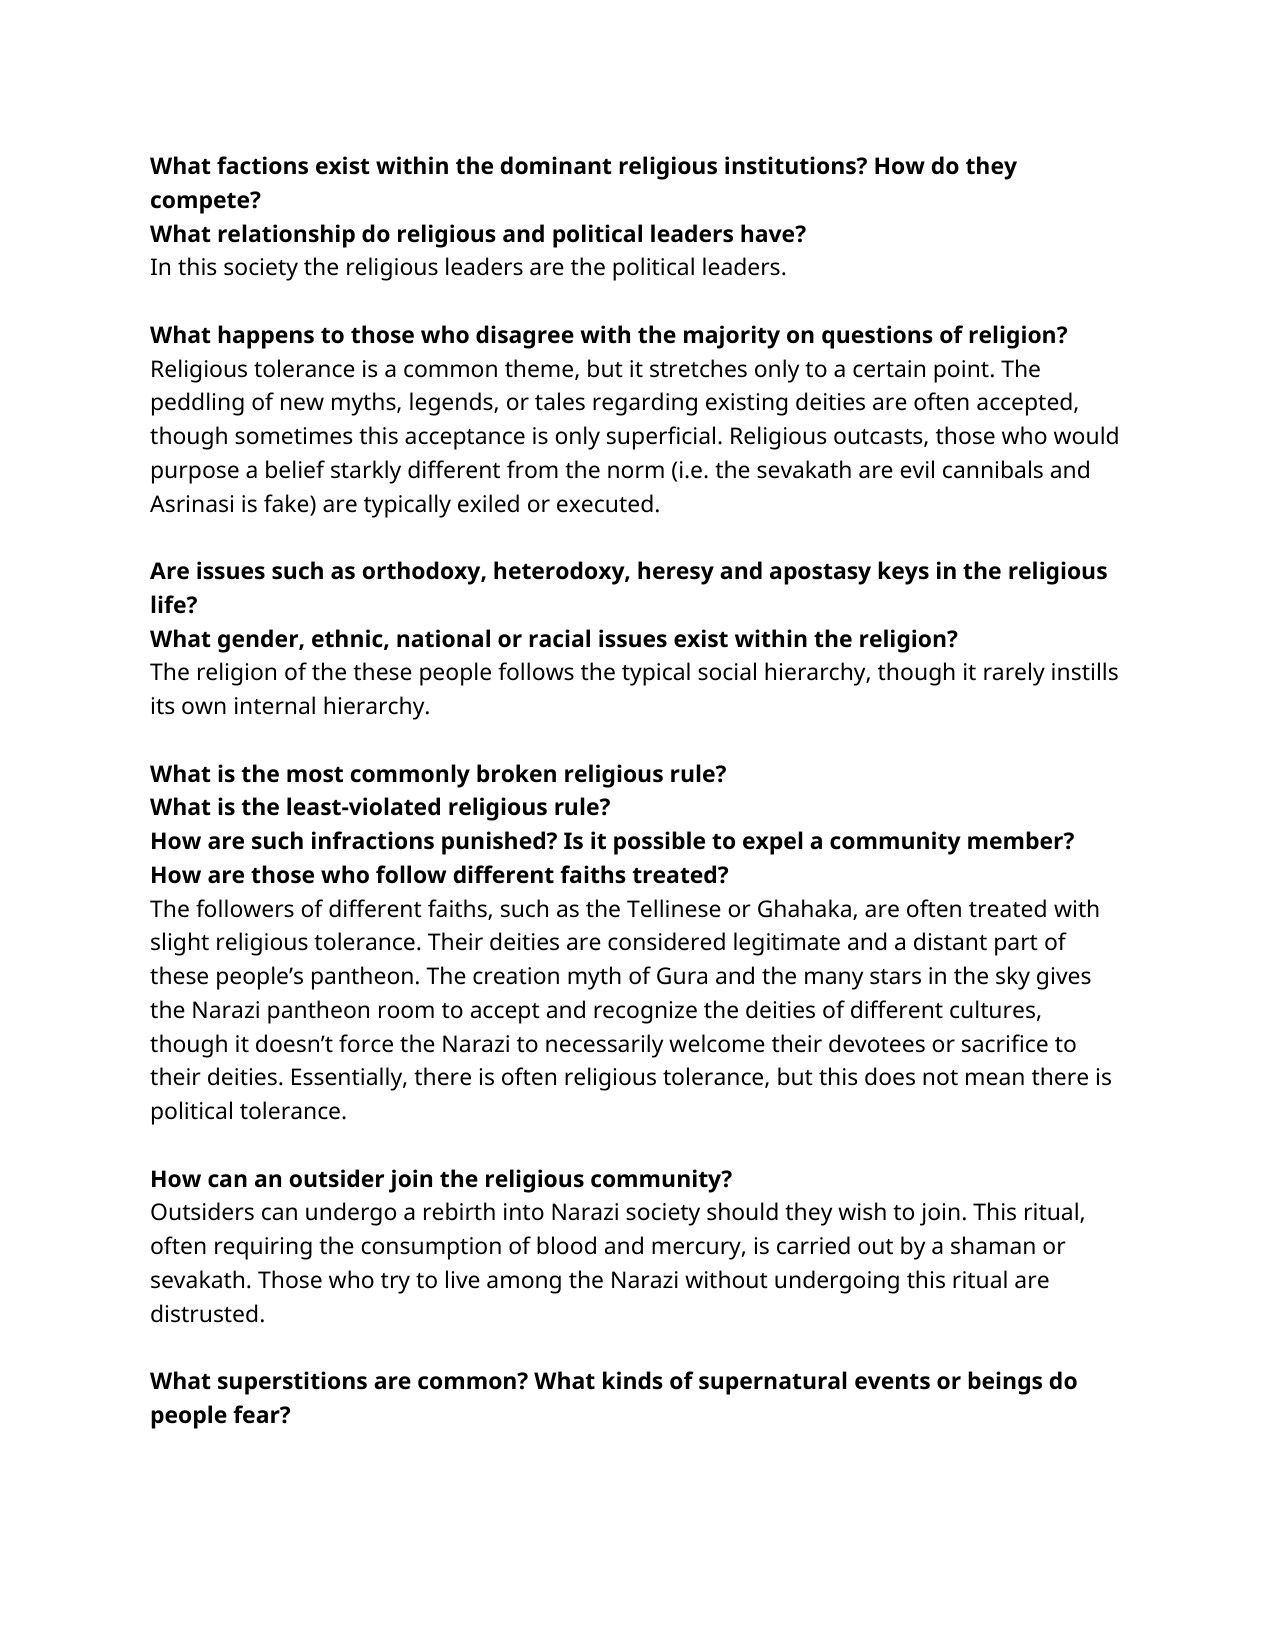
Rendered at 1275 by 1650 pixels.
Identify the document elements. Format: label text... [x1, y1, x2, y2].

text What relationship do religious and political leaders have? [150, 217, 1125, 249]
text What is the most commonly broken religious rule? What is the least-violated religious rule? How are such infractions punished? Is it possible to expel a community member? How are those who follow different faiths treated? [150, 757, 1125, 890]
text How can an outsider join the religious community? [150, 1162, 1125, 1194]
text Outsiders can undergo a rebirth into Narazi society should they wish to join. This ritual, often requiring the consumption of blood and mercury, is carried out by a shaman or sevakath. Those who try to live among the Narazi without undergoing this ritual are distrusted. [150, 1196, 1125, 1329]
text Are issues such as orthodoxy, heterodoxy, heresy and apostasy keys in the religious life? [150, 555, 1125, 620]
text What superstitions are common? What kinds of supernatural events or beings do people fear? [150, 1365, 1125, 1430]
text What factions exist within the dominant religious institutions? How do they compete? [150, 150, 1125, 215]
text In this society the religious leaders are the political leaders. [150, 251, 1125, 282]
text The followers of different faiths, such as the Tellinese or Ghahaka, are often treated with slight religious tolerance. Their deities are considered legitimate and a distant part of these people’s pantheon. The creation myth of Gura and the many stars in the sky gives the Narazi pantheon room to accept and recognize the deities of different cultures, though it doesn’t force the Narazi to necessarily welcome their devotees or sacrifice to their deities. Essentially, there is often religious tolerance, but this does not mean there is political tolerance. [150, 892, 1125, 1126]
text What happens to those who disagree with the majority on questions of religion? Religious tolerance is a common theme, but it stretches only to a certain point. The peddling of new myths, legends, or tales regarding existing deities are often accepted, though sometimes this acceptance is only superficial. Religious outcasts, those who would purpose a belief starkly different from the norm (i.e. the sevakath are evil cannibals and Asrinasi is fake) are typically exiled or executed. [150, 319, 1125, 519]
text What gender, ethnic, national or racial issues exist within the religion? The religion of the these people follows the typical social hierarchy, though it rarely instills its own internal hierarchy. [150, 622, 1125, 721]
